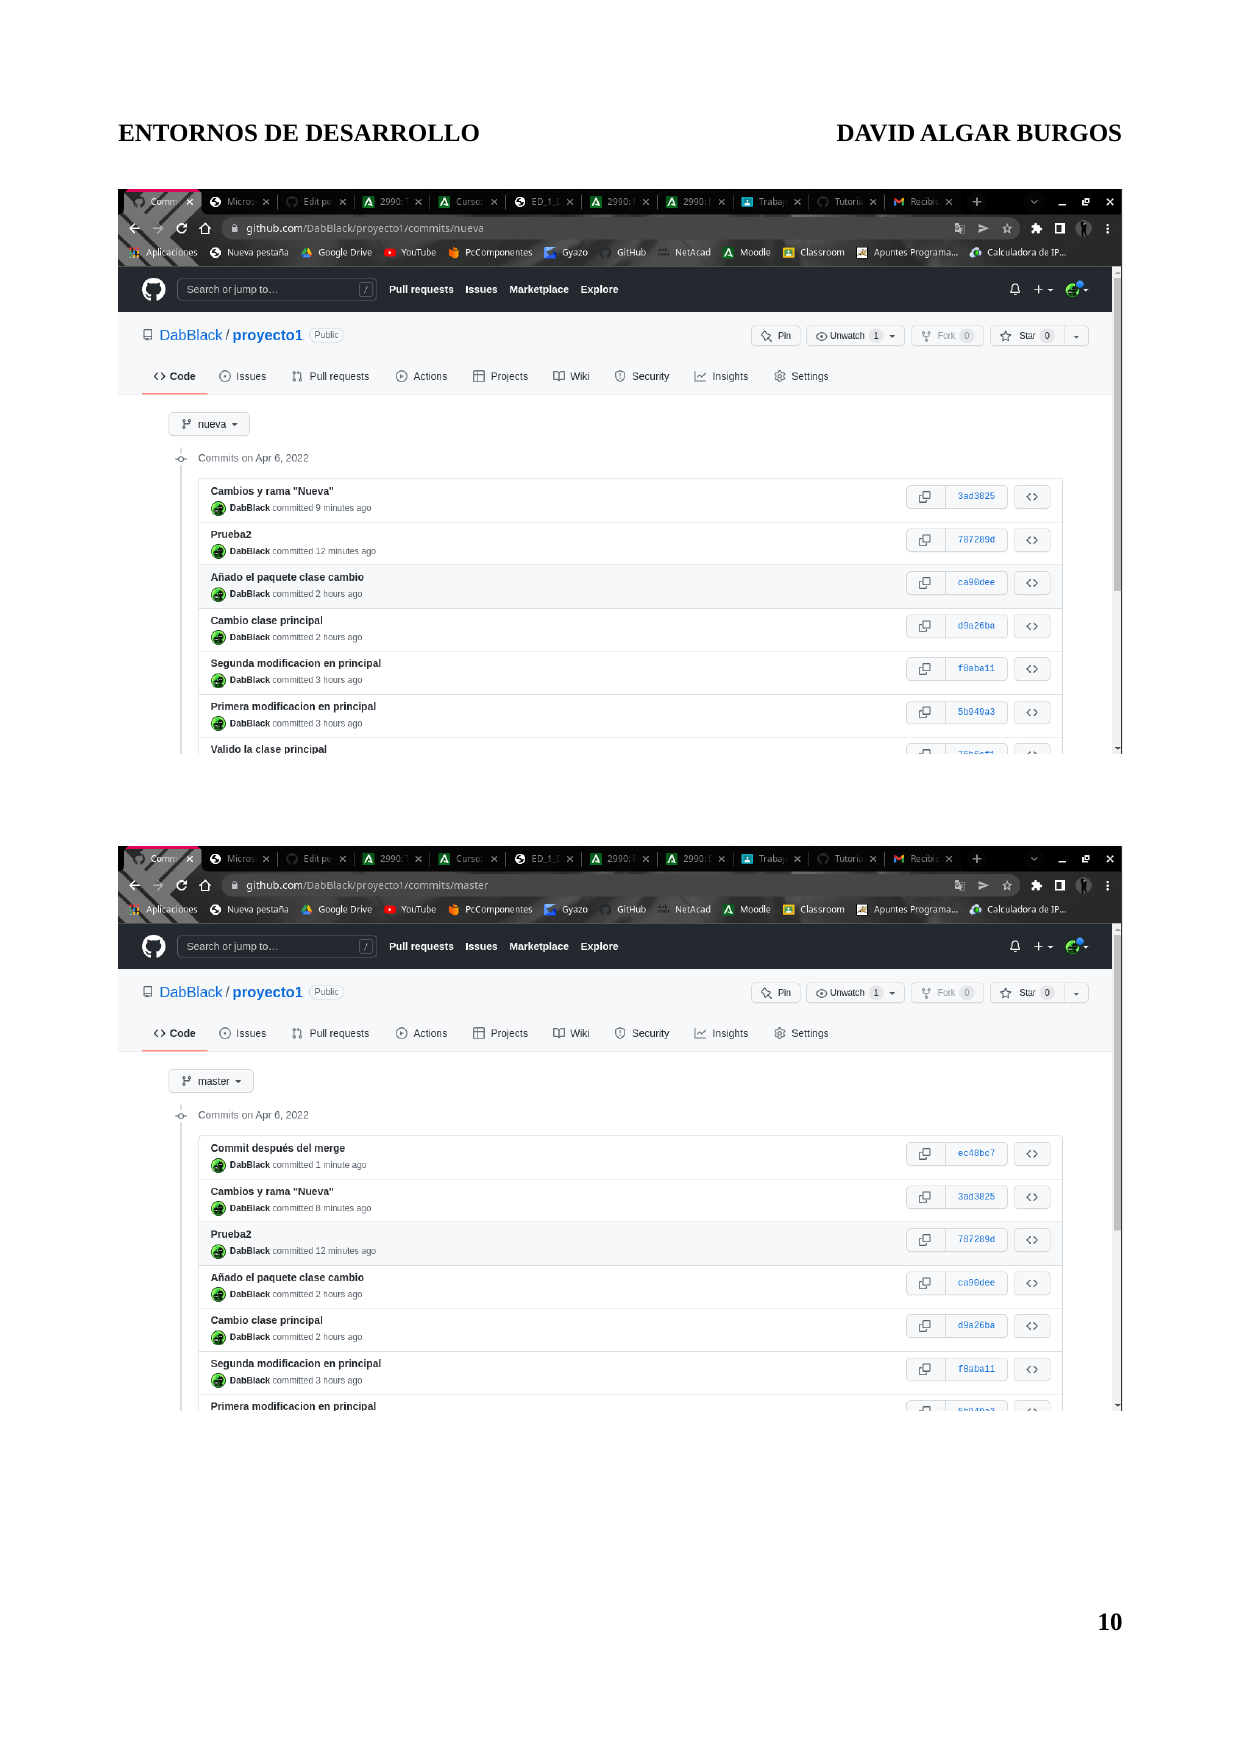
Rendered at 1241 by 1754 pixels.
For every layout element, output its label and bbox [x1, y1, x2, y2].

picture [118, 189, 1123, 754]
picture [118, 846, 1123, 1411]
